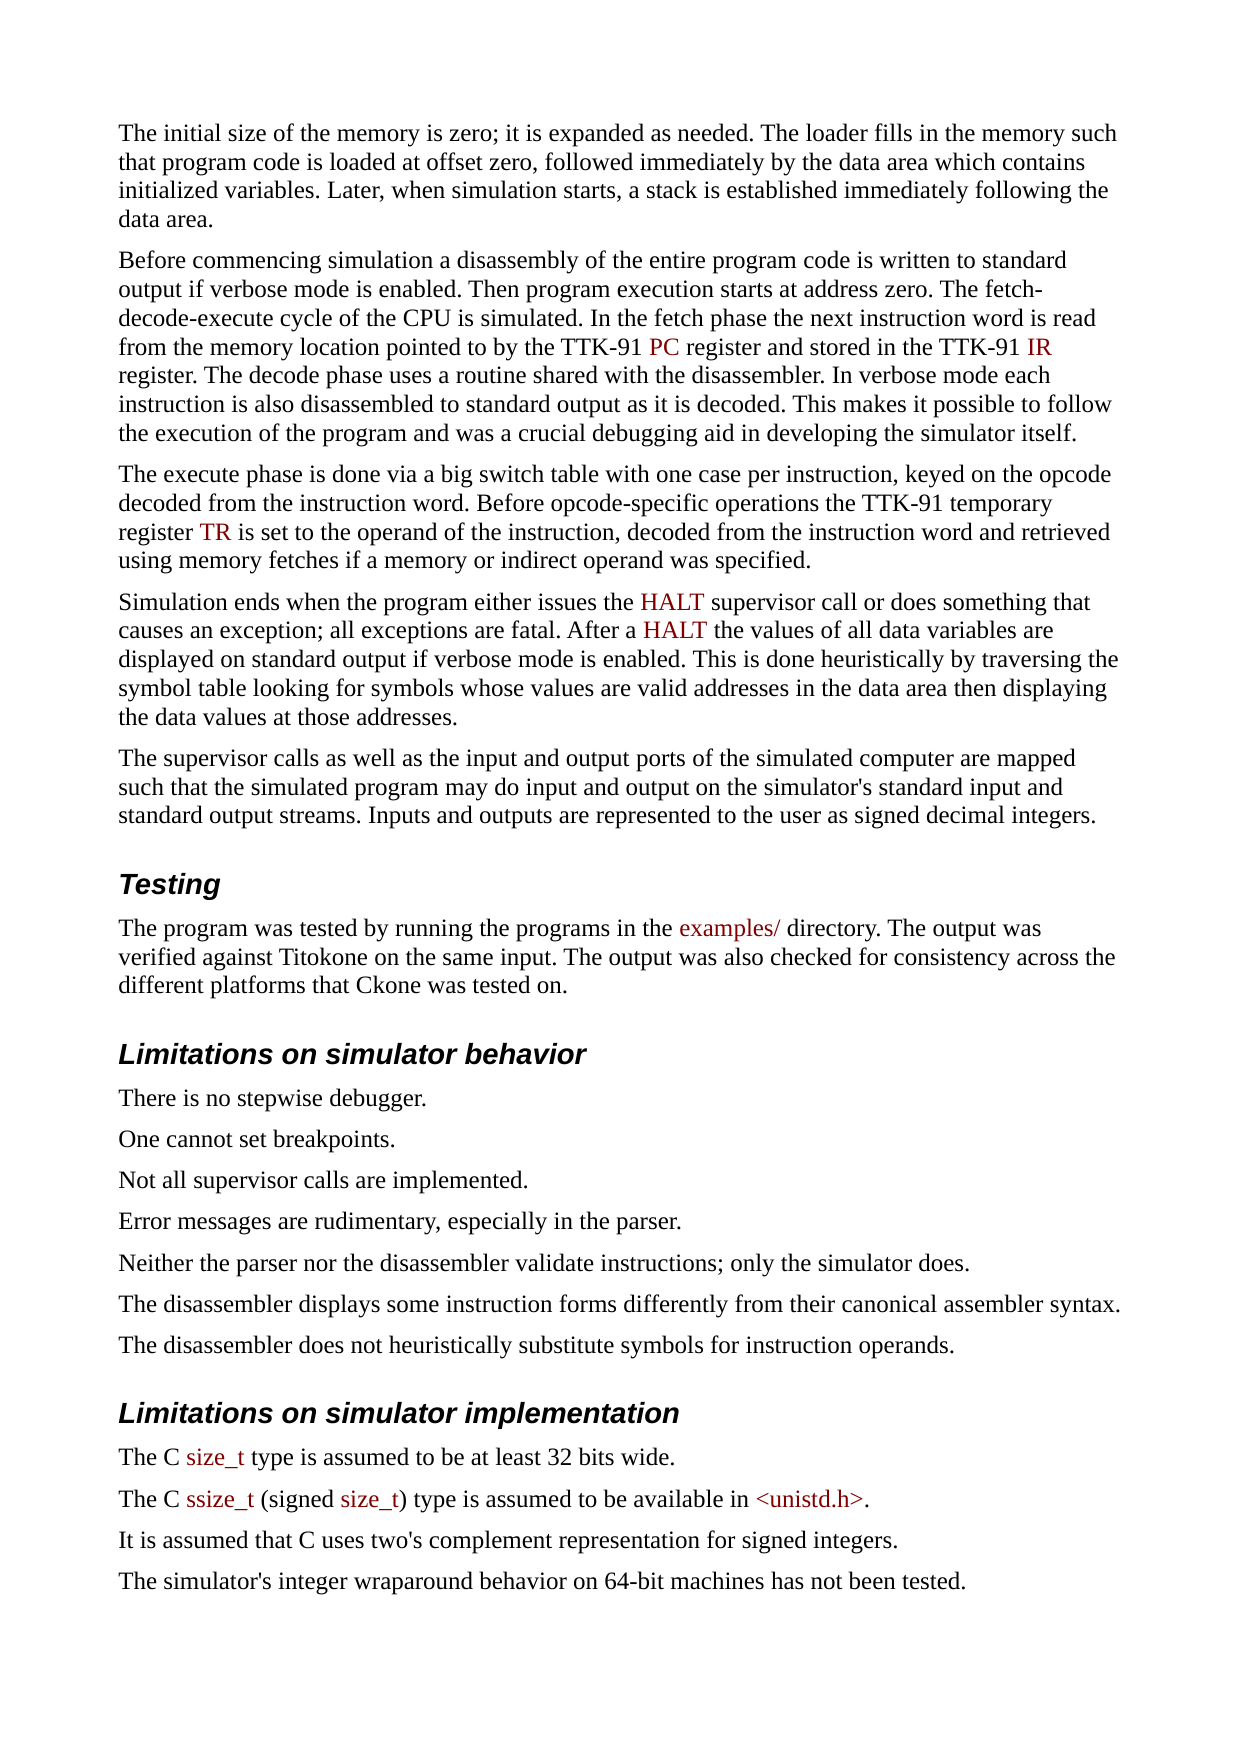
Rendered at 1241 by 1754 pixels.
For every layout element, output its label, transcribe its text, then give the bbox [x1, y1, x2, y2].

text Not all supervisor calls are implemented. [118, 1165, 1122, 1194]
text One cannot set breakpoints. [118, 1124, 1122, 1153]
text The program was tested by running the programs in the examples/ directory. The output was verified against Titokone on the same input. The output was also checked for consistency across the different platforms that Ckone was tested on. [118, 913, 1122, 999]
subtitle Limitations on simulator implementation [118, 1396, 1122, 1430]
subtitle Testing [118, 867, 1122, 900]
text The disassembler does not heuristically substitute symbols for instruction operands. [118, 1330, 1122, 1359]
text Error messages are rudimentary, especially in the parser. [118, 1206, 1122, 1235]
text The supervisor calls as well as the input and output ports of the simulated computer are mapped such that the simulated program may do input and output on the simulator's standard input and standard output streams. Inputs and outputs are represented to the user as signed decimal integers. [118, 743, 1122, 829]
text It is assumed that C uses two's complement representation for signed integers. [118, 1525, 1122, 1554]
text Simulation ends when the program either issues the HALT supervisor call or does something that causes an exception; all exceptions are fatal. After a HALT the values of all data variables are displayed on standard output if verbose mode is enabled. This is done heuristically by traversing the symbol table looking for symbols whose values are valid addresses in the data area then displaying the data values at those addresses. [118, 587, 1122, 731]
text Neither the parser nor the disassembler validate instructions; only the simulator does. [118, 1248, 1122, 1276]
text Before commencing simulation a disassembly of the entire program code is written to standard output if verbose mode is enabled. Then program execution starts at address zero. The fetch-decode-execute cycle of the CPU is simulated. In the fetch phase the next instruction word is read from the memory location pointed to by the TTK-91 PC register and stored in the TTK-91 IR register. The decode phase uses a routine shared with the disassembler. In verbose mode each instruction is also disassembled to standard output as it is decoded. This makes it possible to follow the execution of the program and was a crucial debugging aid in developing the simulator itself. [118, 246, 1122, 447]
text The C ssize_t (signed size_t) type is assumed to be available in <unistd.h>. [118, 1484, 1122, 1512]
text The execute phase is done via a big switch table with one case per instruction, keyed on the opcode decoded from the instruction word. Before opcode-specific operations the TTK-91 temporary register TR is set to the operand of the instruction, decoded from the instruction word and retrieved using memory fetches if a memory or indirect operand was specified. [118, 459, 1122, 574]
subtitle Limitations on simulator behavior [118, 1037, 1122, 1070]
text There is no stepwise debugger. [118, 1083, 1122, 1111]
text The disassembler displays some instruction forms differently from their canonical assembler syntax. [118, 1289, 1122, 1318]
text The C size_t type is assumed to be at least 32 bits wide. [118, 1442, 1122, 1471]
text The initial size of the memory is zero; it is expanded as needed. The loader fills in the memory such that program code is loaded at offset zero, followed immediately by the data area which contains initialized variables. Later, when simulation starts, a stack is established immediately following the data area. [118, 118, 1122, 233]
text The simulator's integer wraparound behavior on 64-bit machines has not been tested. [118, 1566, 1122, 1595]
